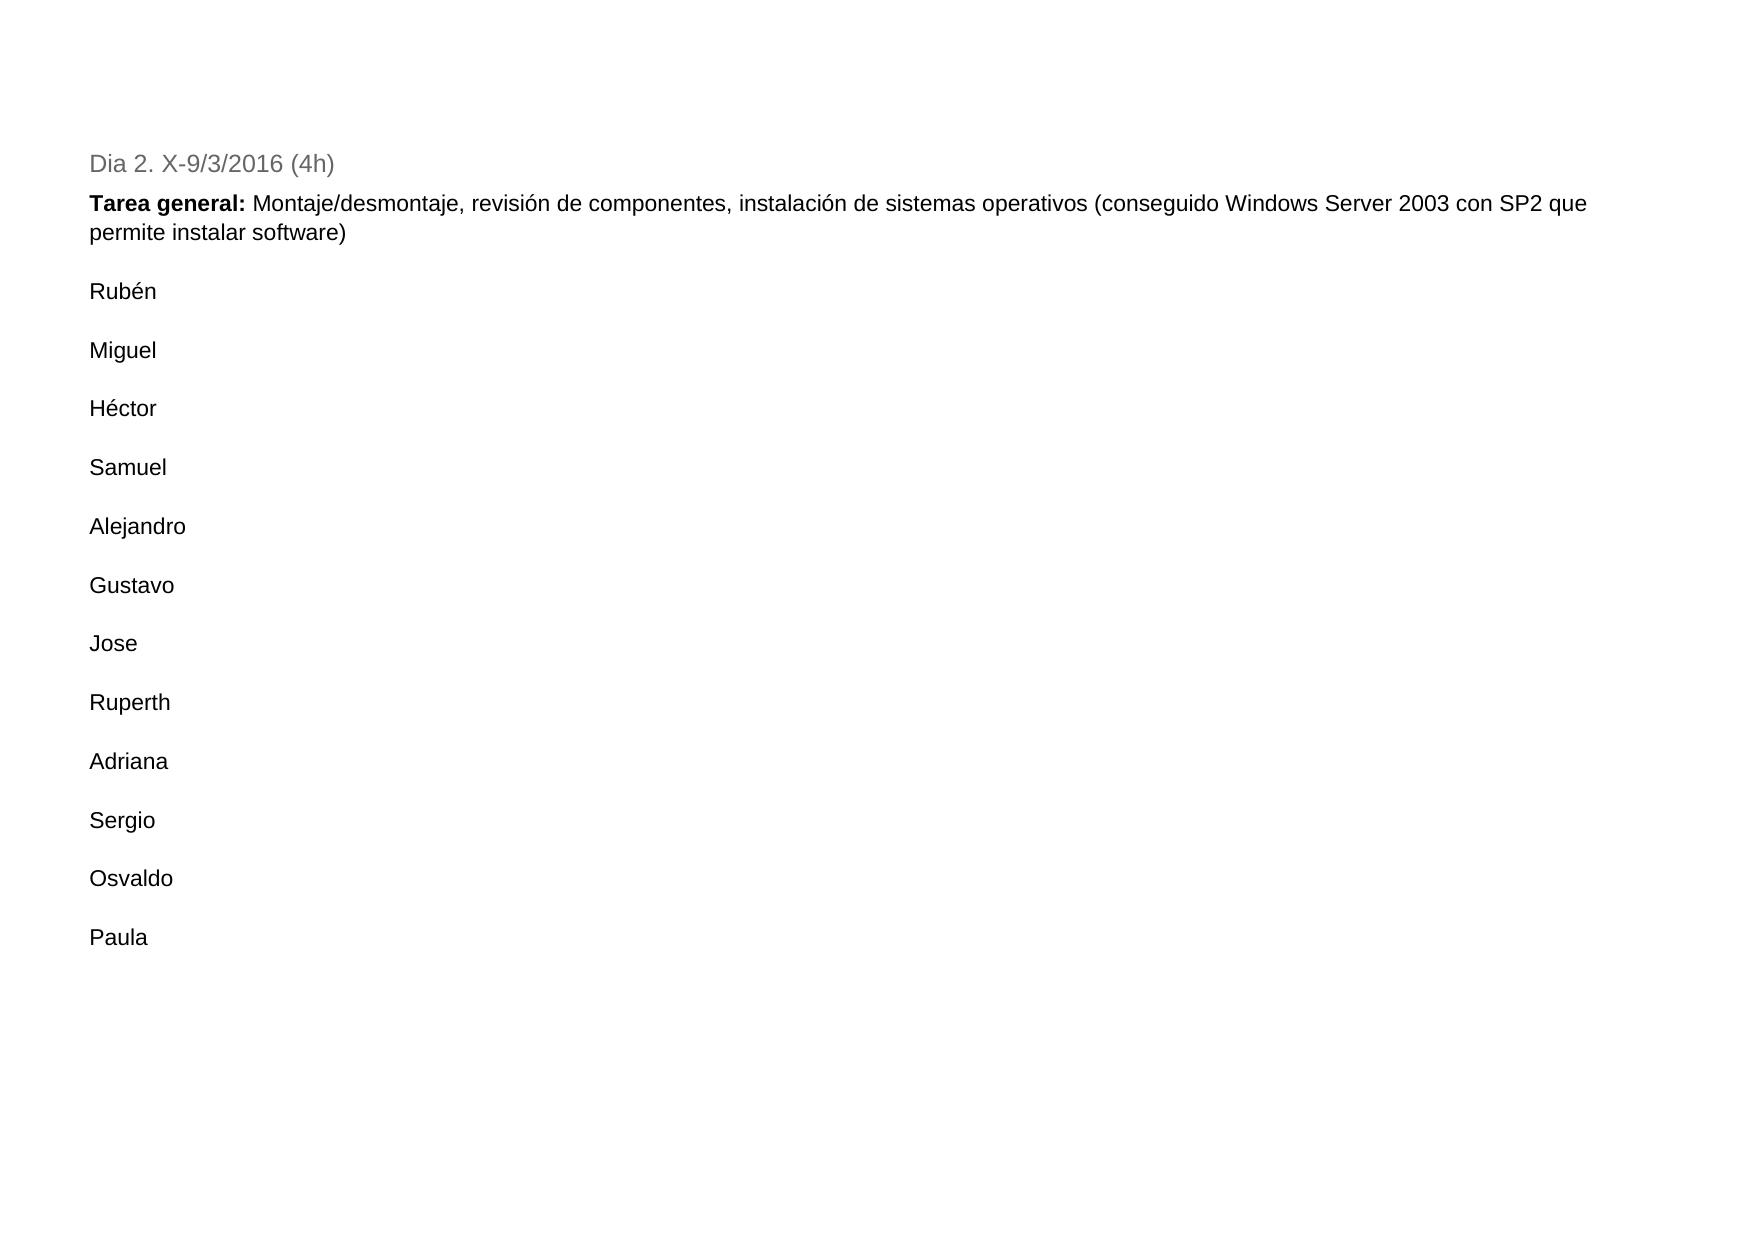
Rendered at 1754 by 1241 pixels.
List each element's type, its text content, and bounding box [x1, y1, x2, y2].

text Ruperth [89, 690, 1635, 715]
text Samuel [89, 455, 1635, 480]
subtitle Dia 2. X-9/3/2016 (4h) [89, 150, 1635, 178]
text Rubén [89, 278, 1635, 304]
text Tarea general: Montaje/desmontaje, revisión de componentes, instalación de sistemas operativos (conseguido Windows Server 2003 con SP2 que permite instalar software) [89, 190, 1635, 245]
text Paula [89, 925, 1635, 950]
text Adriana [89, 748, 1635, 774]
text Alejandro [89, 513, 1635, 539]
text Héctor [89, 396, 1635, 422]
text Osvaldo [89, 866, 1635, 892]
text Miguel [89, 337, 1635, 363]
text Sergio [89, 807, 1635, 833]
text Jose [89, 631, 1635, 657]
text Gustavo [89, 572, 1635, 598]
